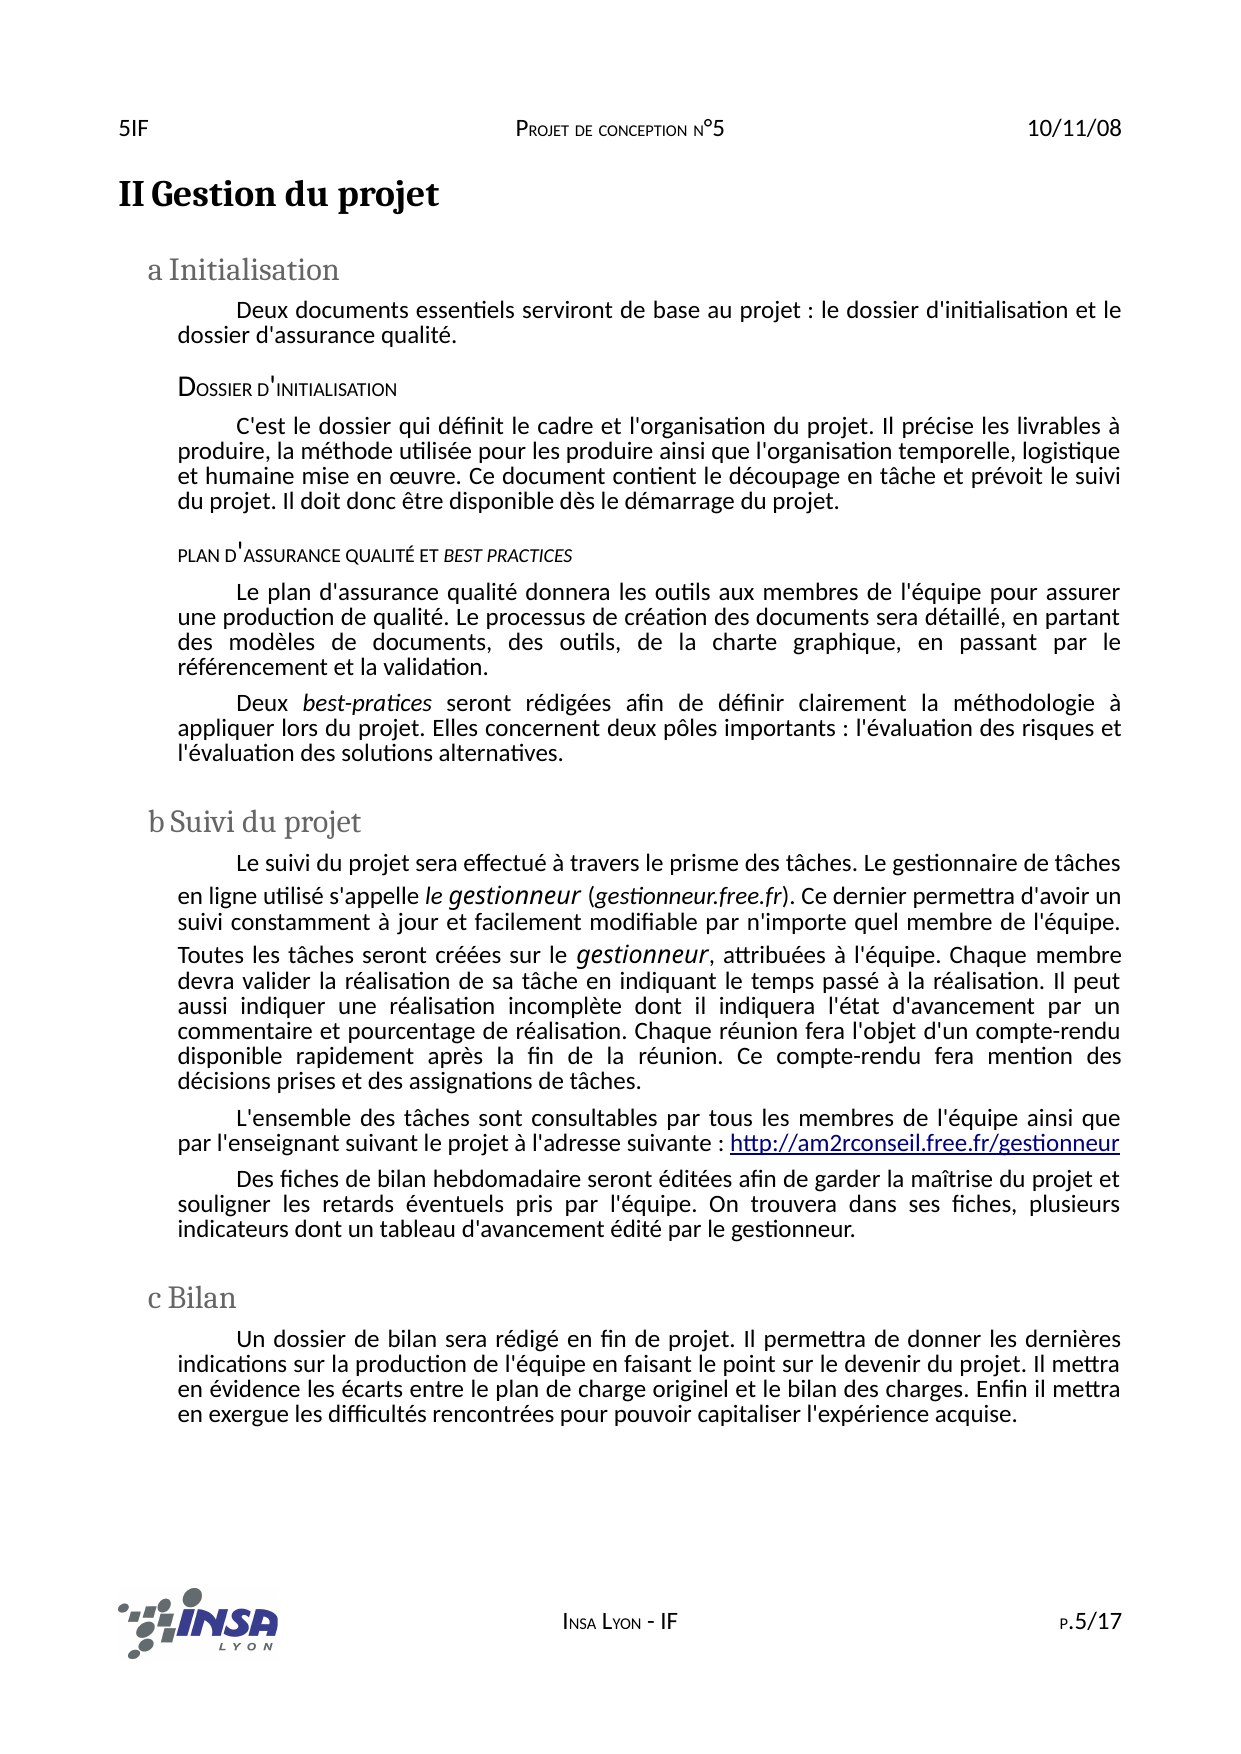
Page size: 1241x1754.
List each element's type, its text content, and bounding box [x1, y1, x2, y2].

subtitle Bilan [118, 1279, 1122, 1317]
text Deux documents essentiels serviront de base au projet : le dossier d'initialisation et le dossier d'assurance qualité. [177, 300, 1122, 350]
subtitle Gestion du projet [118, 173, 1122, 216]
text L'ensemble des tâches sont consultables par tous les membres de l'équipe ainsi que par l'enseignant suivant le projet à l'adresse suivante : http://am2rconseil.free.fr/gestionneur [177, 1107, 1122, 1157]
text Le plan d'assurance qualité donnera les outils aux membres de l'équipe pour assurer une production de qualité. Le processus de création des documents sera détaillé, en partant des modèles de documents, des outils, de la charte graphique, en passant par le référencement et la validation. [177, 581, 1122, 681]
subtitle Suivi du projet [118, 803, 1122, 841]
subtitle PLAN D'ASSURANCE QUALITÉ ET BEST PRACTICES [118, 539, 1122, 569]
text Le suivi du projet sera effectué à travers le prisme des tâches. Le gestionnaire de tâches en ligne utilisé s'appelle le gestionneur (gestionneur.free.fr). Ce dernier permettra d'avoir un suivi constamment à jour et facilement modifiable par n'importe quel membre de l'équipe. Toutes les tâches seront créées sur le gestionneur, attribuées à l'équipe. Chaque membre devra valider la réalisation de sa tâche en indiquant le temps passé à la réalisation. Il peut aussi indiquer une réalisation incomplète dont il indiquera l'état d'avancement par un commentaire et pourcentage de réalisation. Chaque réunion fera l'objet d'un compte-rendu disponible rapidement après la fin de la réunion. Ce compte-rendu fera mention des décisions prises et des assignations de tâches. [177, 852, 1122, 1096]
subtitle DOSSIER D'INITIALISATION [118, 374, 1122, 404]
text C'est le dossier qui définit le cadre et l'organisation du projet. Il précise les livrables à produire, la méthode utilisée pour les produire ainsi que l'organisation temporelle, logistique et humaine mise en œuvre. Ce document contient le découpage en tâche et prévoit le suivi du projet. Il doit donc être disponible dès le démarrage du projet. [177, 416, 1122, 516]
text Deux best-pratices seront rédigées afin de définir clairement la méthodologie à appliquer lors du projet. Elles concernent deux pôles importants : l'évaluation des risques et l'évaluation des solutions alternatives. [177, 693, 1122, 768]
text Des fiches de bilan hebdomadaire seront éditées afin de garder la maîtrise du projet et souligner les retards éventuels pris par l'équipe. On trouvera dans ses fiches, plusieurs indicateurs dont un tableau d'avancement édité par le gestionneur. [177, 1169, 1122, 1244]
text Un dossier de bilan sera rédigé en fin de projet. Il permettra de donner les dernières indications sur la production de l'équipe en faisant le point sur le devenir du projet. Il mettra en évidence les écarts entre le plan de charge originel et le bilan des charges. Enfin il mettra en exergue les difficultés rencontrées pour pouvoir capitaliser l'expérience acquise. [177, 1328, 1122, 1428]
subtitle Initialisation [118, 251, 1122, 288]
picture [118, 1588, 278, 1659]
